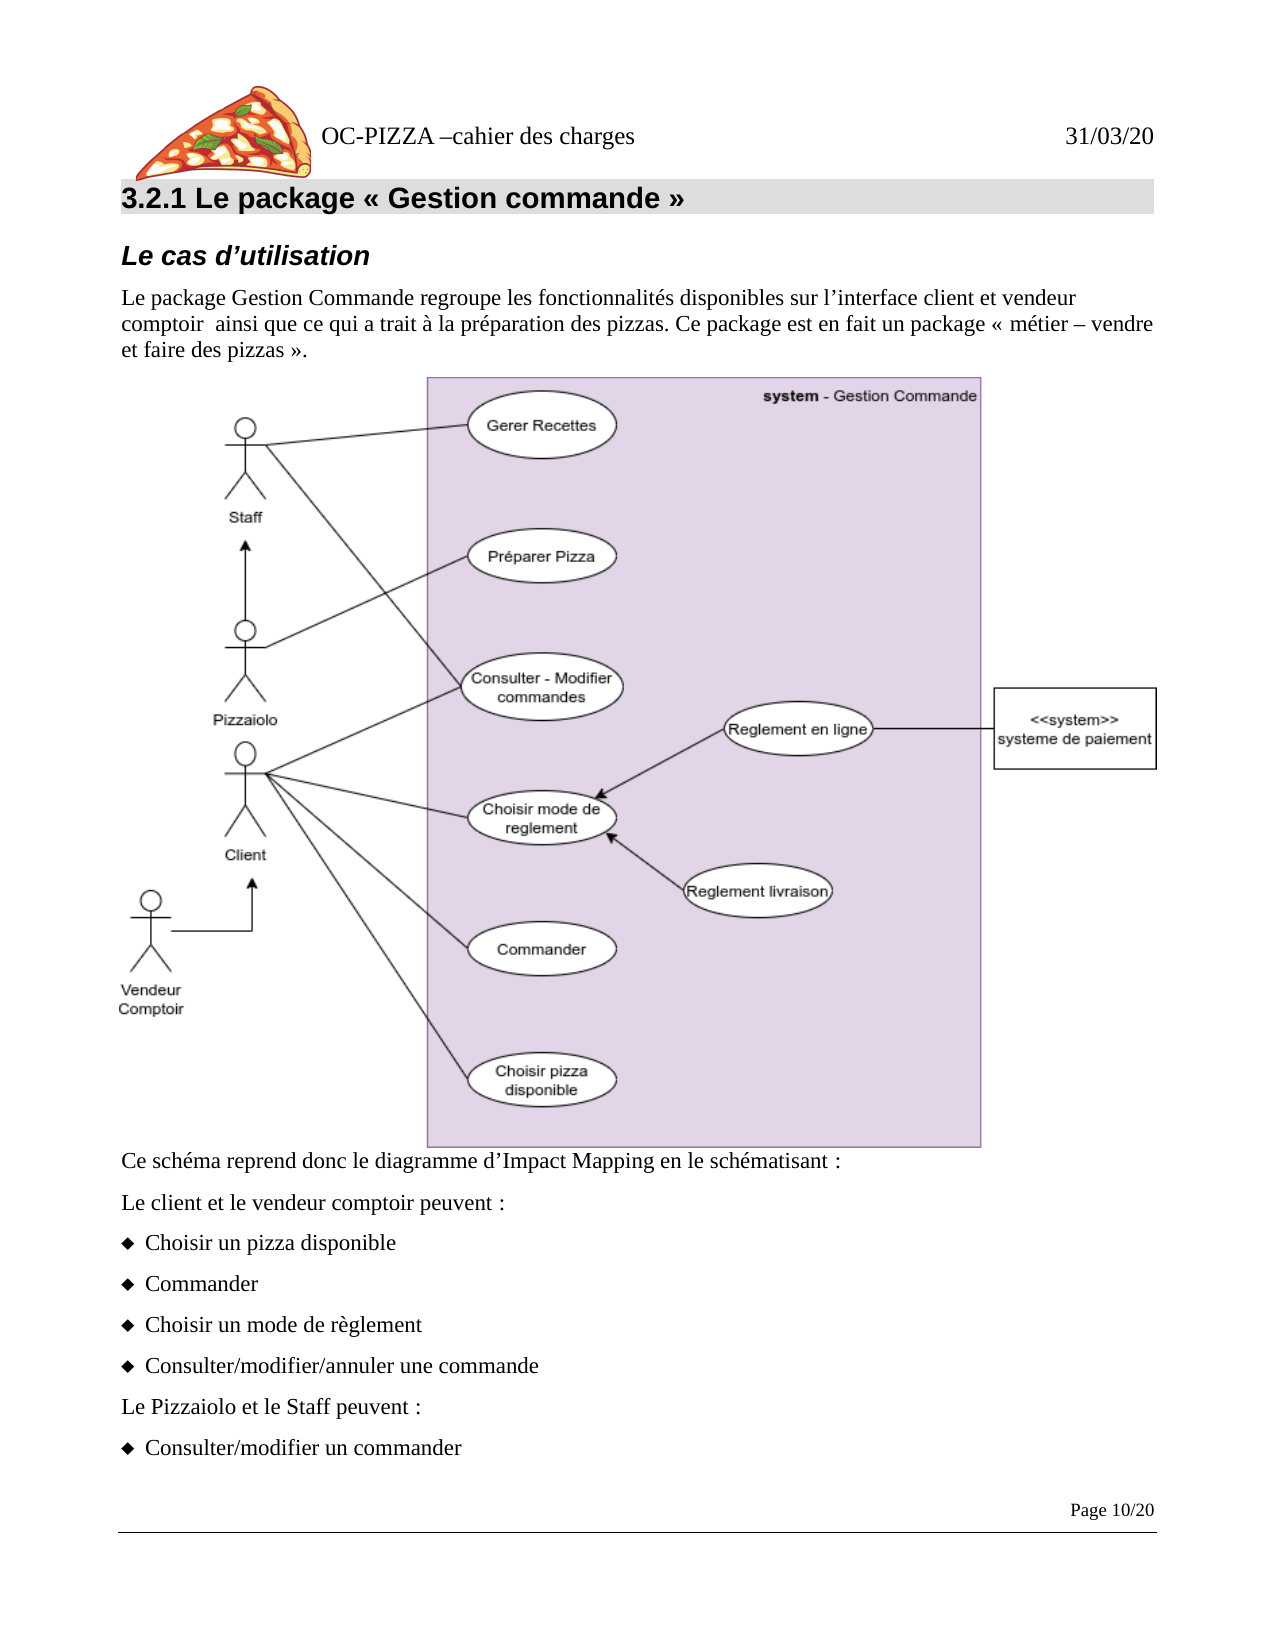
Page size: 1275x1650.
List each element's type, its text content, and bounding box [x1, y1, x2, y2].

list Commander [121, 1270, 1154, 1297]
picture [135, 86, 312, 181]
list Choisir un pizza disponible [121, 1229, 1154, 1256]
list Le package Gestion Commande regroupe les fonctionnalités disponibles sur l’interface client et vendeur comptoir ainsi que ce qui a trait à la préparation des pizzas. Ce package est en fait un package « métier – vendre et faire des pizzas ». [121, 284, 1154, 363]
subtitle Le cas d’utilisation [121, 239, 1154, 271]
subtitle Le package « Gestion commande » [121, 179, 1154, 214]
list Choisir un mode de règlement [121, 1311, 1154, 1338]
list Consulter/modifier un commander [121, 1434, 1154, 1461]
list Le Pizzaiolo et le Staff peuvent : [121, 1393, 1154, 1419]
list Ce schéma reprend donc le diagramme d’Impact Mapping en le schématisant : [121, 1148, 1154, 1174]
list Consulter/modifier/annuler une commande [121, 1352, 1154, 1379]
picture [118, 377, 1157, 1148]
list Le client et le vendeur comptoir peuvent : [121, 1188, 1154, 1215]
